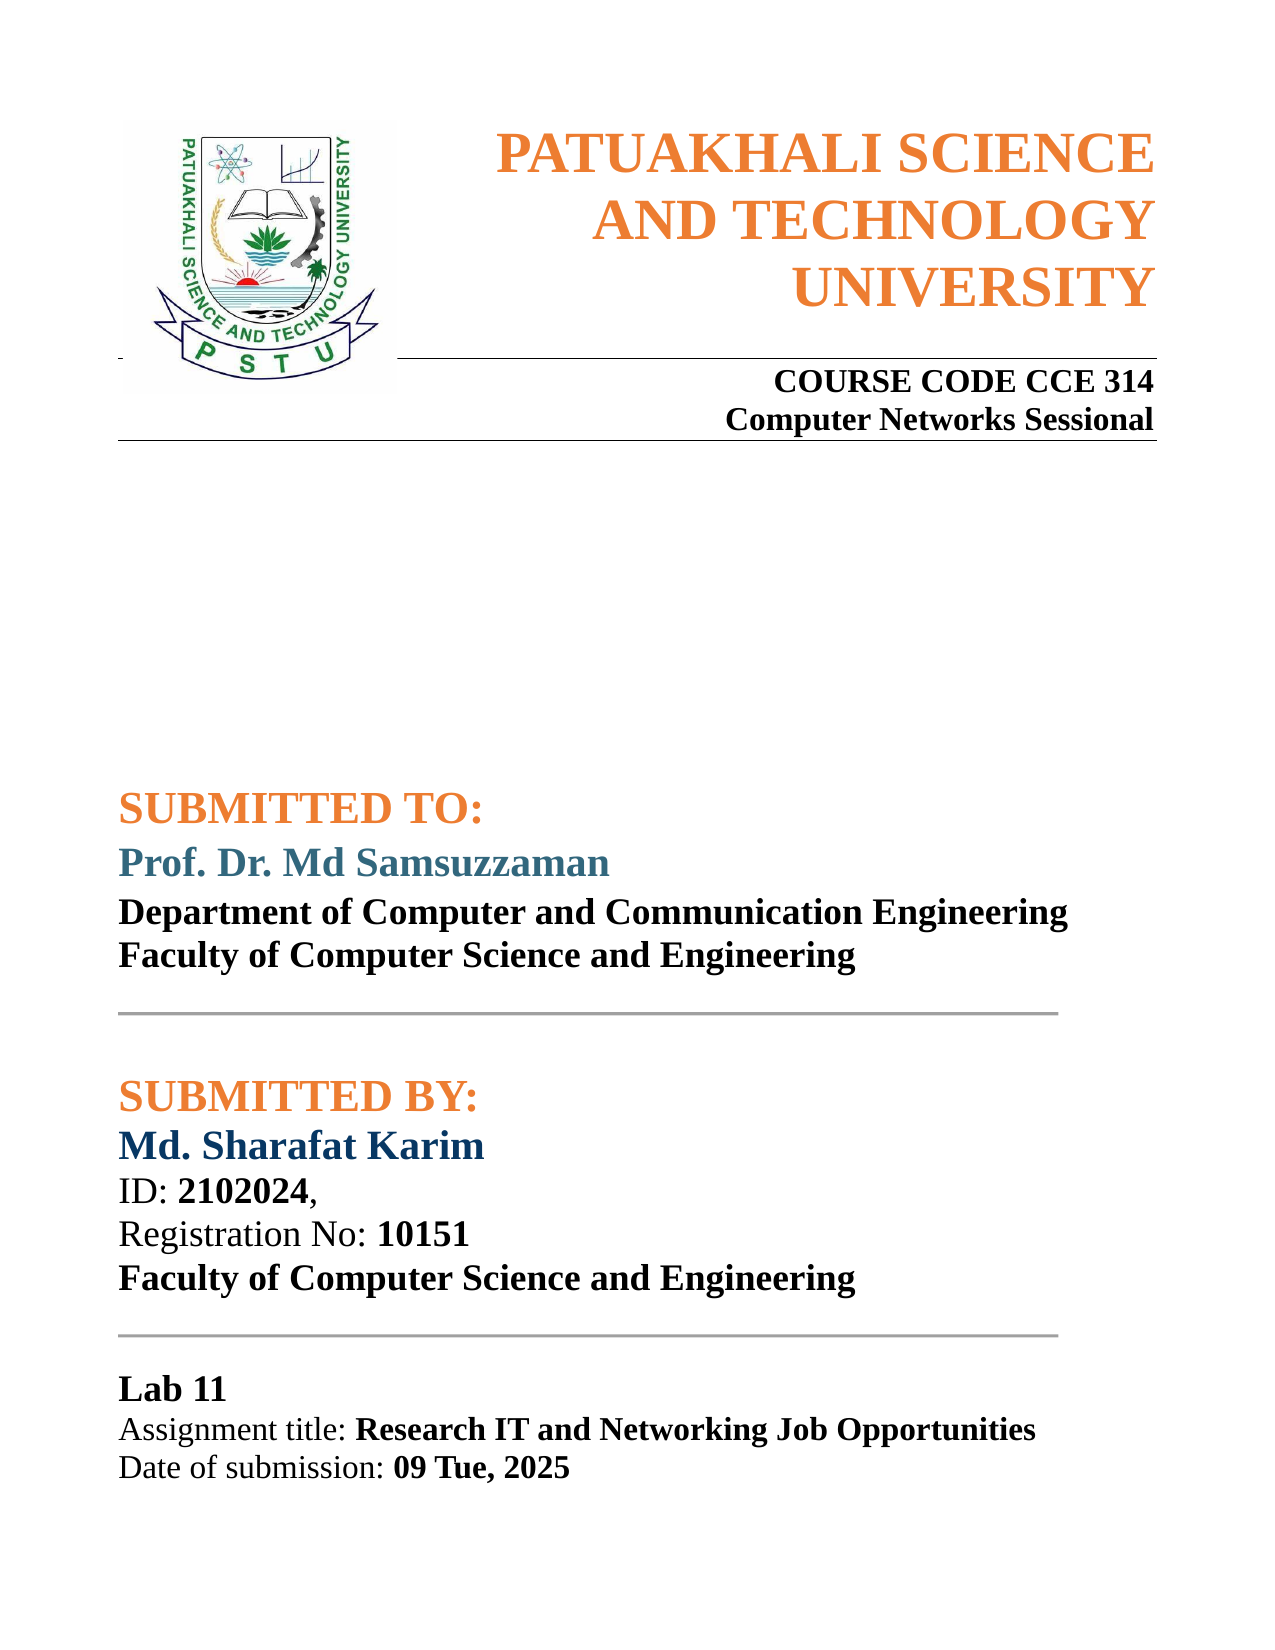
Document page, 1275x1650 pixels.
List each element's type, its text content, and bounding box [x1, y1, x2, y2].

text Faculty of Computer Science and Engineering [118, 933, 1157, 976]
text SUBMITTED BY: [118, 1068, 1157, 1121]
subtitle Prof. Dr. Md Samsuzzaman [118, 838, 1157, 886]
text Registration No: 10151 [118, 1212, 1157, 1255]
text Faculty of Computer Science and Engineering [118, 1255, 1157, 1298]
text PATUAKHALI SCIENCE AND TECHNOLOGY UNIVERSITY [118, 118, 1157, 319]
text Computer Networks Sessional [118, 396, 1157, 440]
text Lab 11 [118, 1366, 1157, 1409]
text ID: 2102024, [118, 1169, 1157, 1212]
text Md. Sharafat Karim [118, 1121, 1157, 1169]
subtitle Department of Computer and Communication Engineering [118, 890, 1157, 933]
text Assignment title: Research IT and Networking Job Opportunities Date of submission: 09 Tue, 2025 [118, 1409, 1157, 1486]
text SUBMITTED TO: [118, 781, 1157, 833]
text COURSE CODE CCE 314 [118, 359, 1157, 396]
picture [122, 120, 398, 395]
